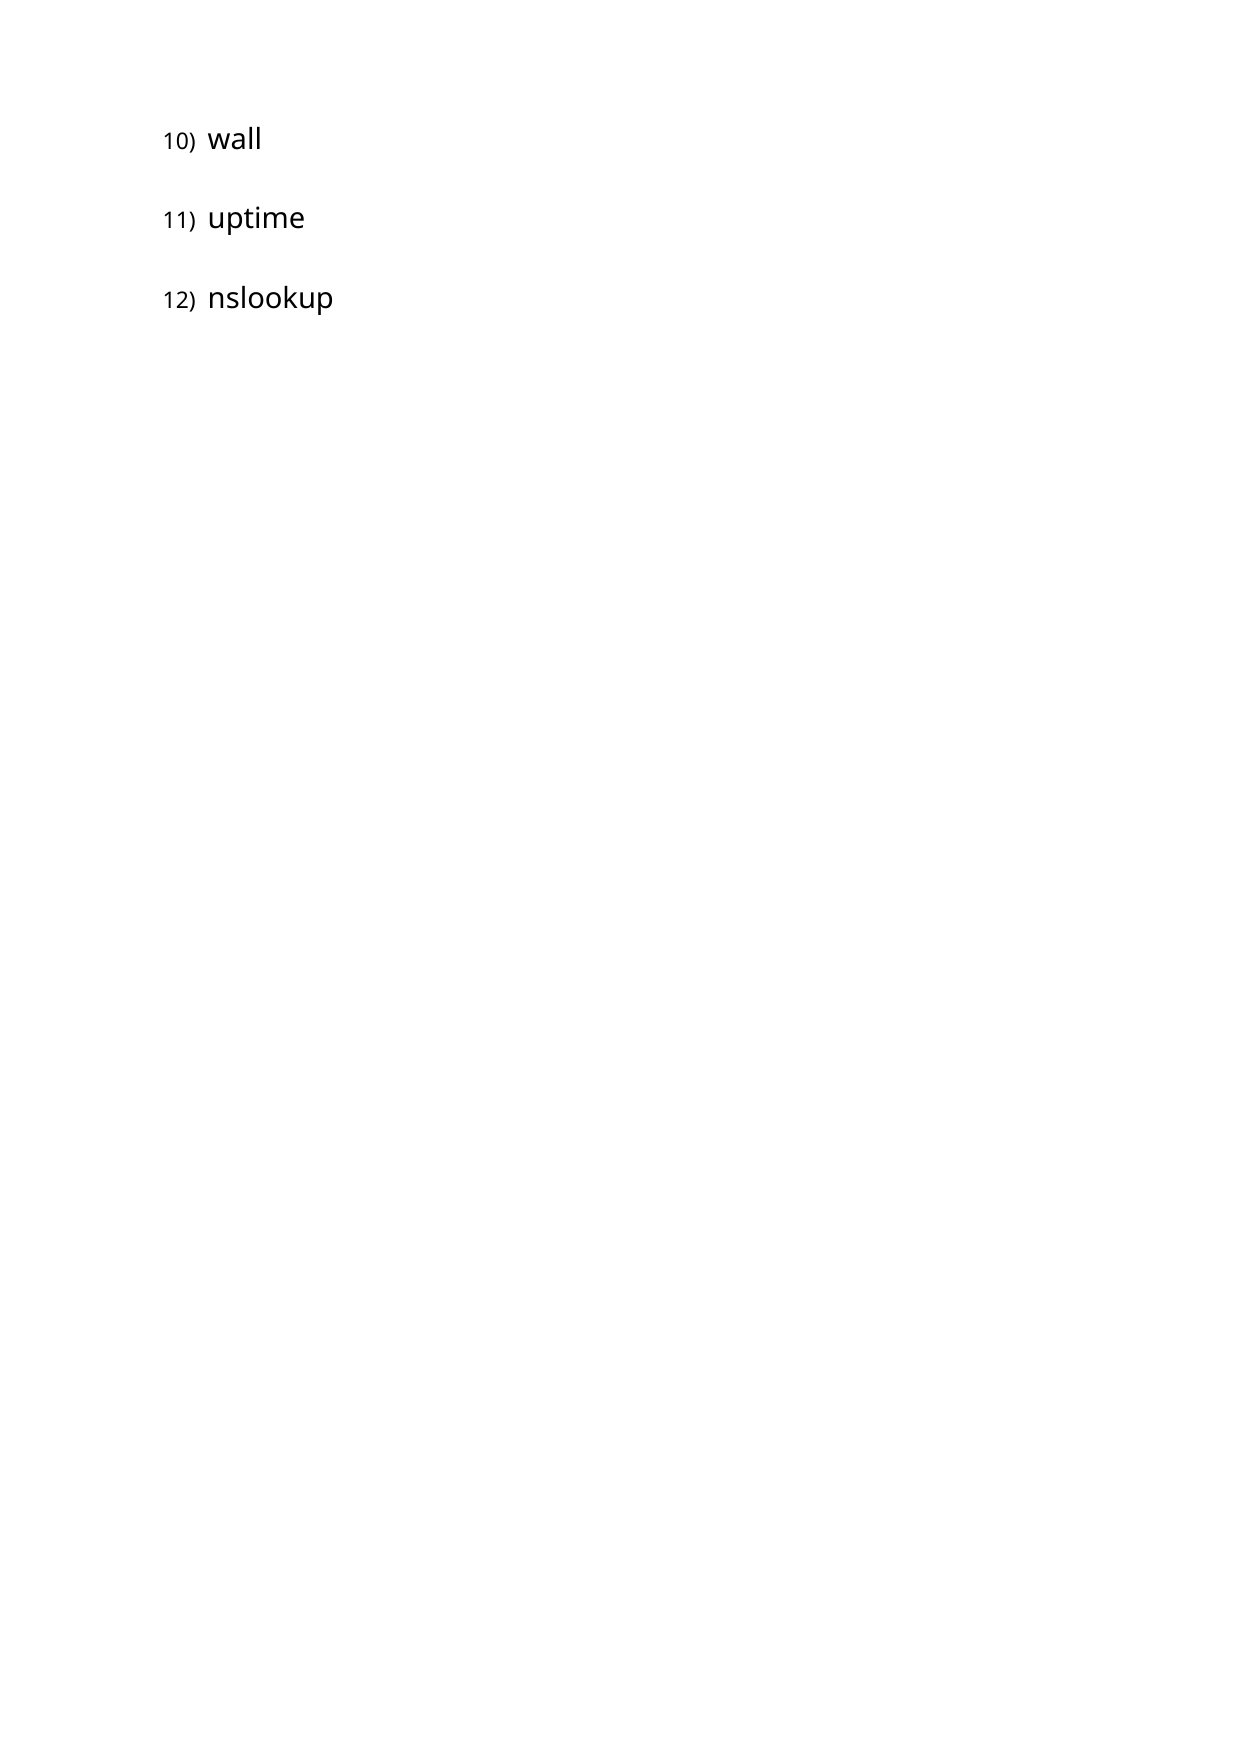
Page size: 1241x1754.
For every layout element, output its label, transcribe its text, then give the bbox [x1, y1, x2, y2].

list uptime [162, 197, 1123, 237]
list nslookup [162, 277, 1123, 317]
list wall [162, 118, 1123, 158]
